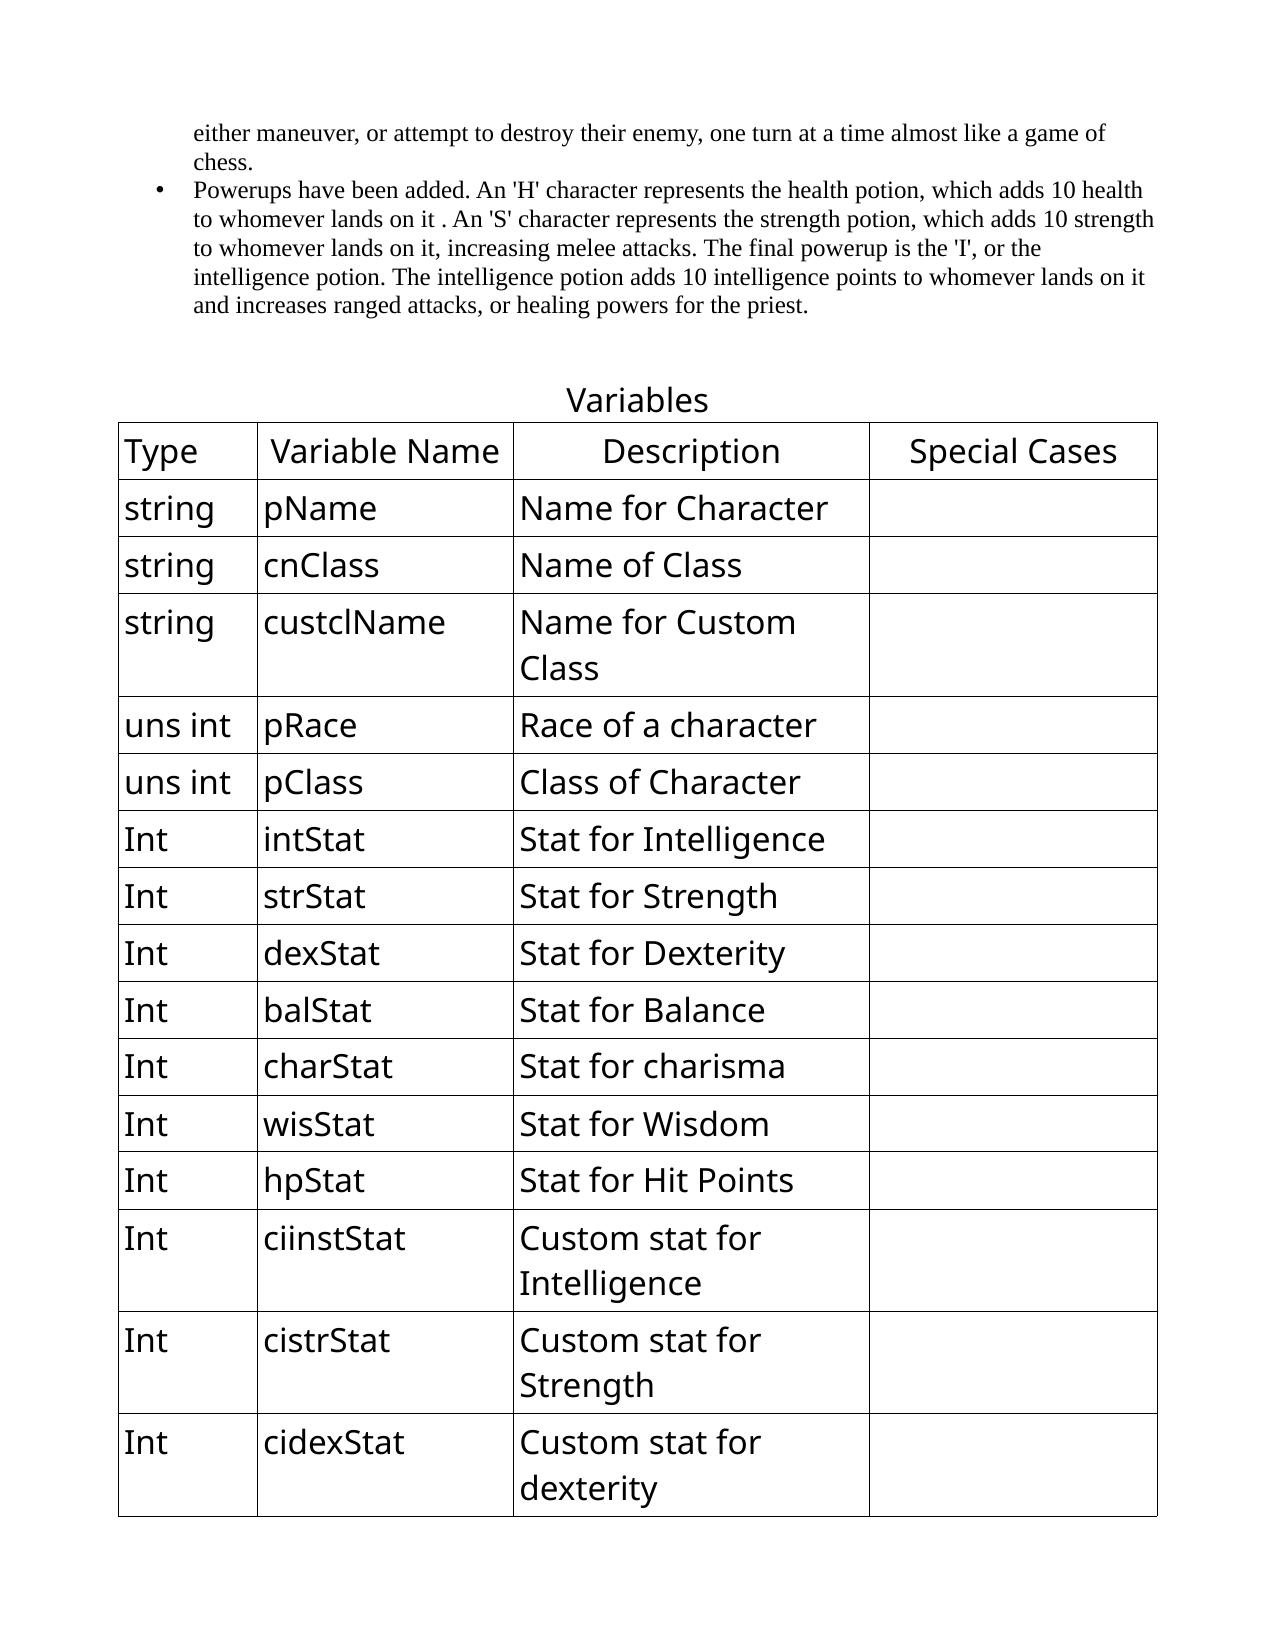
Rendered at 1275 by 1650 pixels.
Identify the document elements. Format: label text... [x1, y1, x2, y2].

table_header Variable Name [258, 423, 513, 479]
table_header Description [514, 423, 869, 479]
table_cell Int [119, 1152, 257, 1208]
table_cell balStat [258, 982, 513, 1037]
table_cell [870, 480, 1157, 536]
table_cell Int [119, 982, 257, 1037]
table_cell strStat [258, 868, 513, 923]
table_cell [870, 925, 1157, 981]
table_cell custclName [258, 594, 513, 696]
table_cell Race of a character [514, 697, 869, 753]
table_cell [870, 1096, 1157, 1151]
table_cell Name for Custom Class [514, 594, 869, 696]
table_cell Int [119, 1414, 257, 1516]
table_cell Stat for Balance [514, 982, 869, 1037]
table_cell Stat for Dexterity [514, 925, 869, 981]
table_cell Stat for charisma [514, 1039, 869, 1094]
text Variables [118, 377, 1157, 422]
table_cell cnClass [258, 537, 513, 593]
table_cell [870, 537, 1157, 593]
table_cell dexStat [258, 925, 513, 981]
table_cell pRace [258, 697, 513, 753]
table_cell [870, 982, 1157, 1037]
table_cell cistrStat [258, 1312, 513, 1413]
table_cell wisStat [258, 1096, 513, 1151]
table_cell ciinstStat [258, 1210, 513, 1311]
table_cell [870, 1210, 1157, 1311]
table_cell Class of Character [514, 754, 869, 809]
table_cell Stat for Wisdom [514, 1096, 869, 1151]
table_cell Custom stat for Strength [514, 1312, 869, 1413]
table_cell Custom stat for dexterity [514, 1414, 869, 1516]
table_cell Name of Class [514, 537, 869, 593]
table_cell hpStat [258, 1152, 513, 1208]
table_cell Int [119, 1312, 257, 1413]
table_cell Int [119, 1096, 257, 1151]
table_cell Int [119, 925, 257, 981]
table_cell Int [119, 868, 257, 923]
table_cell [870, 594, 1157, 696]
table_cell Stat for Hit Points [514, 1152, 869, 1208]
table_cell intStat [258, 811, 513, 867]
list Powerups have been added. An 'H' character represents the health potion, which adds 10 health to whomever lands on it . An 'S' character represents the strength potion, which adds 10 strength to whomever lands on it, increasing melee attacks. The final powerup is the 'I', or the intelligence potion. The intelligence potion adds 10 intelligence points to whomever lands on it and increases ranged attacks, or healing powers for the priest. [156, 176, 1157, 319]
table_cell string [119, 594, 257, 696]
table_cell uns int [119, 697, 257, 753]
table_cell string [119, 537, 257, 593]
table_header Type [119, 423, 257, 479]
table_cell [870, 1414, 1157, 1516]
table_cell Int [119, 1039, 257, 1094]
table_cell charStat [258, 1039, 513, 1094]
table_header Special Cases [870, 423, 1157, 479]
table_cell [870, 811, 1157, 867]
table_cell Stat for Strength [514, 868, 869, 923]
table_cell Stat for Intelligence [514, 811, 869, 867]
table_cell [870, 697, 1157, 753]
table_cell cidexStat [258, 1414, 513, 1516]
table_cell [870, 1152, 1157, 1208]
table_cell [870, 868, 1157, 923]
table_cell pName [258, 480, 513, 536]
table_cell pClass [258, 754, 513, 809]
table_cell uns int [119, 754, 257, 809]
table_cell Int [119, 1210, 257, 1311]
table_cell [870, 1312, 1157, 1413]
list either maneuver, or attempt to destroy their enemy, one turn at a time almost like a game of chess. [156, 118, 1157, 176]
table_cell [870, 754, 1157, 809]
table_cell Custom stat for Intelligence [514, 1210, 869, 1311]
table_cell Name for Character [514, 480, 869, 536]
table_cell Int [119, 811, 257, 867]
table_cell string [119, 480, 257, 536]
table_cell [870, 1039, 1157, 1094]
